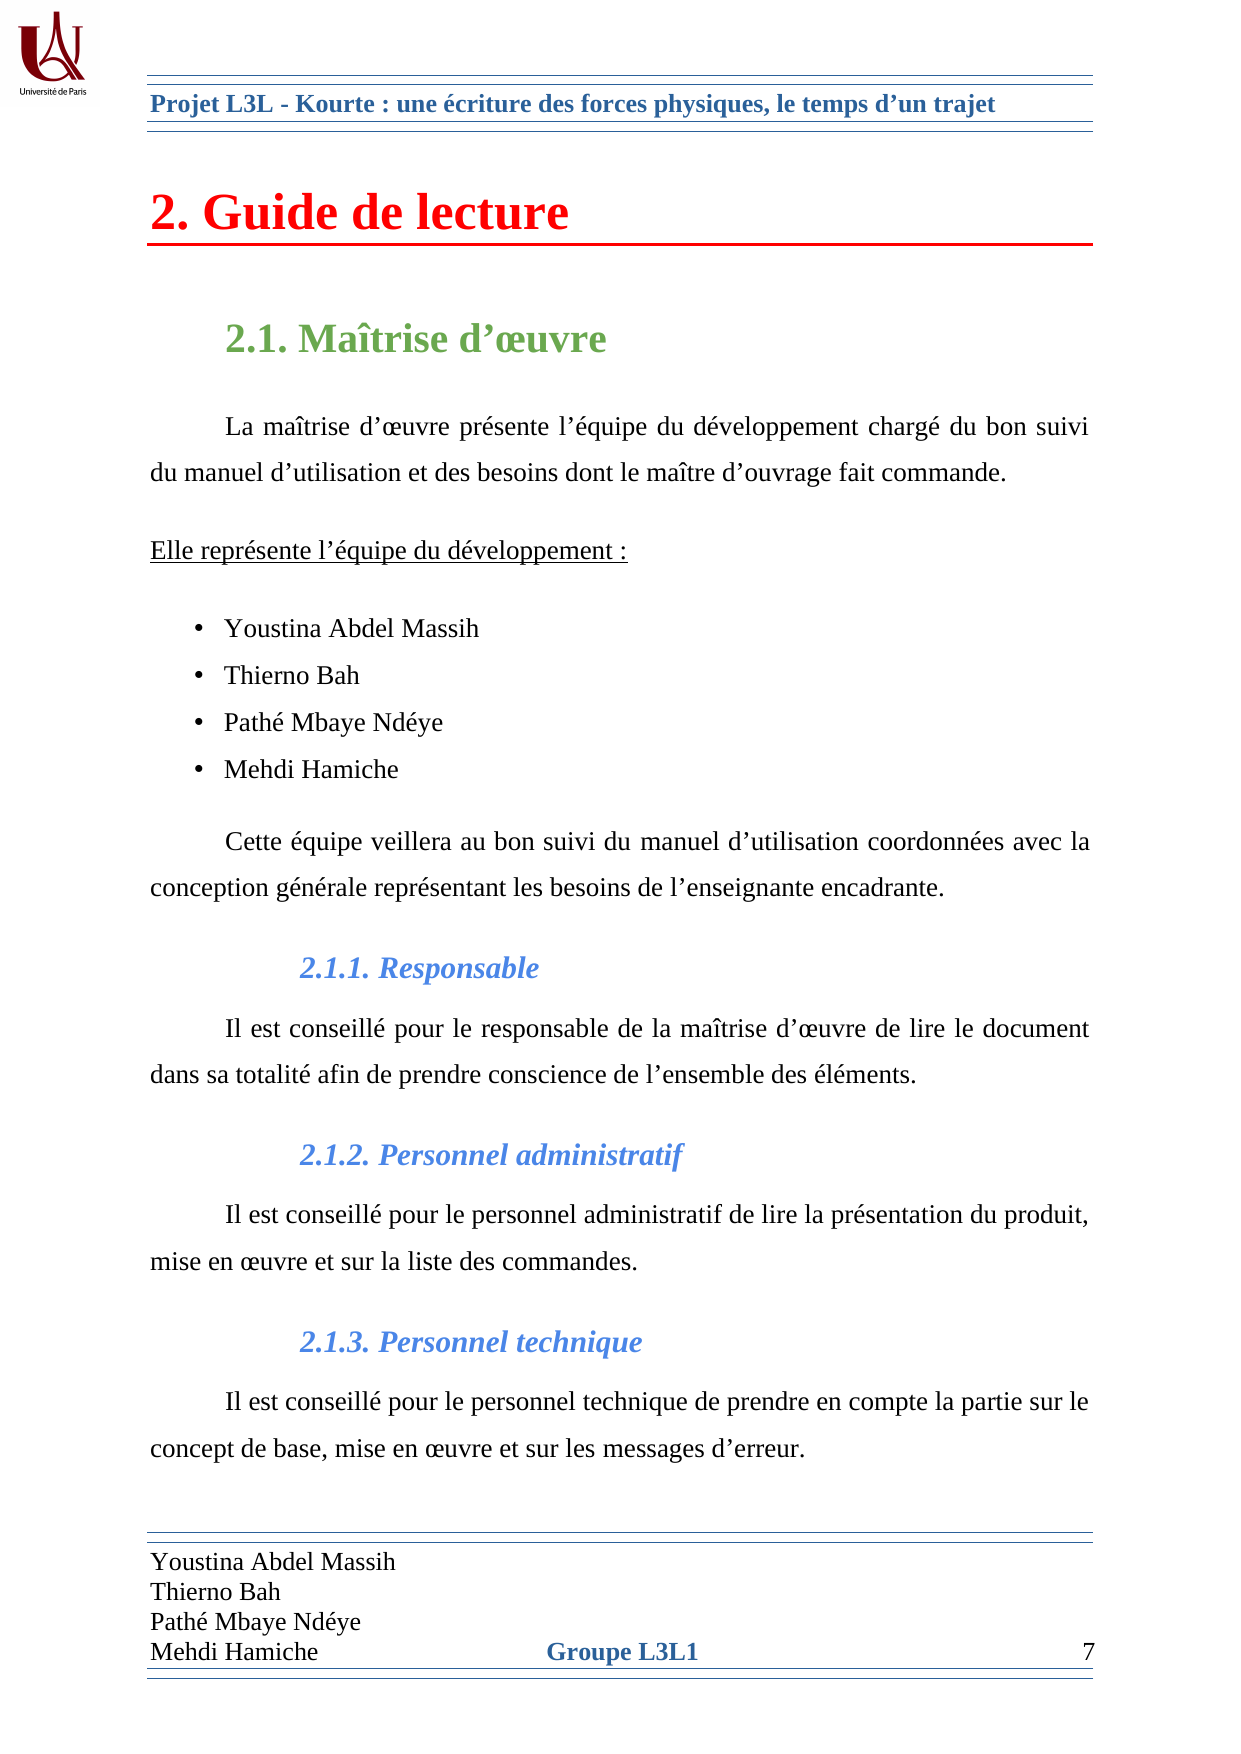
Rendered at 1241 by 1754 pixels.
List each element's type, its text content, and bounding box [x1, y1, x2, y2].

list Youstina Abdel Massih [194, 612, 1090, 644]
text Cette équipe veillera au bon suivi du manuel d’utilisation coordonnées avec la conception générale représentant les besoins de l’enseignante encadrante. [150, 825, 1090, 903]
text Il est conseillé pour le personnel administratif de lire la présentation du produit, mise en œuvre et sur la liste des commandes. [150, 1198, 1090, 1276]
subtitle 2. Guide de lecture [147, 178, 1093, 243]
subtitle 2.1.3. Personnel technique [225, 1323, 1090, 1359]
picture [0, 0, 101, 107]
list Mehdi Hamiche [194, 753, 1090, 784]
subtitle 2.1.1. Responsable [225, 949, 1090, 985]
list Pathé Mbaye Ndéye [194, 706, 1090, 737]
list Thierno Bah [194, 659, 1090, 691]
text Elle représente l’équipe du développement : [150, 534, 1090, 566]
subtitle 2.1. Maîtrise d’œuvre [150, 313, 1090, 361]
text La maîtrise d’œuvre présente l’équipe du développement chargé du bon suivi du manuel d’utilisation et des besoins dont le maître d’ouvrage fait commande. [150, 410, 1090, 488]
text Il est conseillé pour le responsable de la maîtrise d’œuvre de lire le document dans sa totalité afin de prendre conscience de l’ensemble des éléments. [150, 1012, 1090, 1089]
text Il est conseillé pour le personnel technique de prendre en compte la partie sur le concept de base, mise en œuvre et sur les messages d’erreur. [150, 1385, 1090, 1463]
subtitle 2.1.2. Personnel administratif [225, 1136, 1090, 1172]
